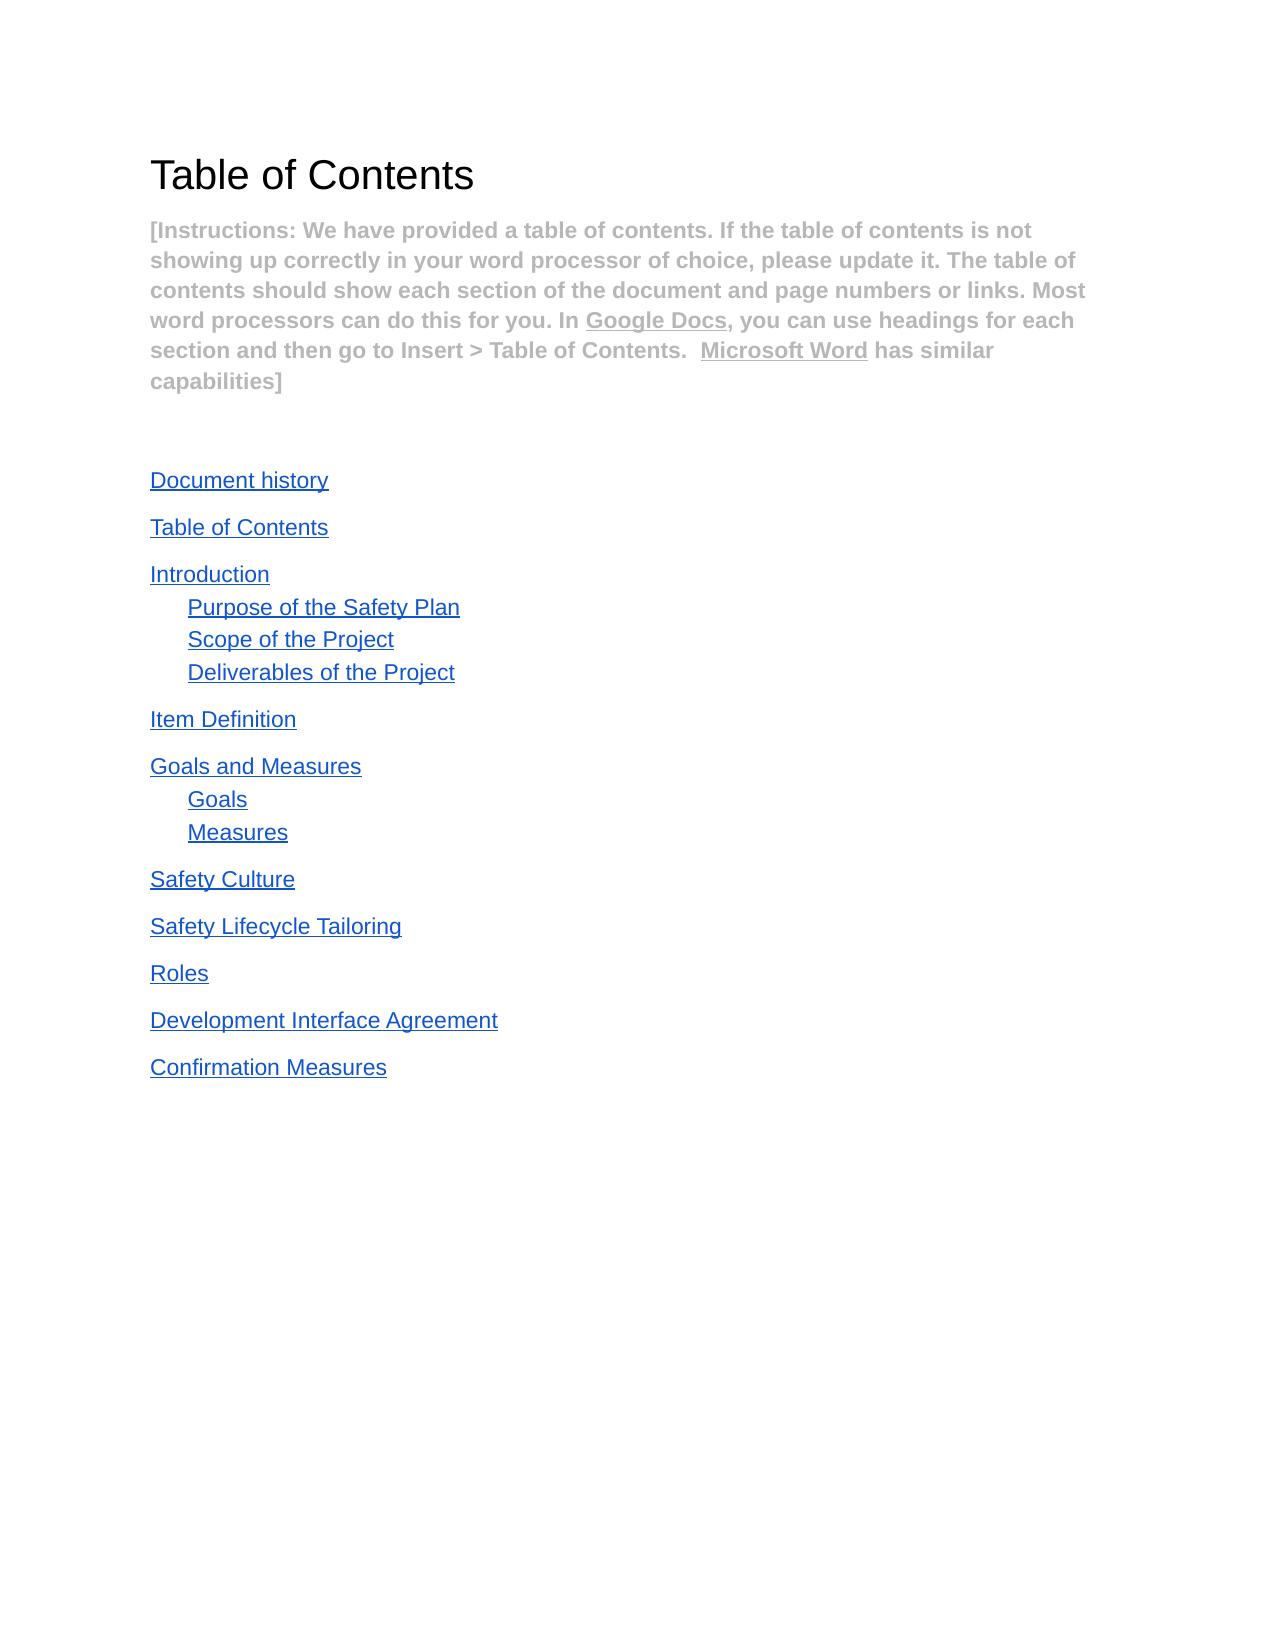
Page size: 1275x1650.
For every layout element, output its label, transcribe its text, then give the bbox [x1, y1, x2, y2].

text Confirmation Measures [150, 1054, 1125, 1081]
text Document history [150, 467, 1125, 493]
text Goals [187, 786, 1125, 812]
text Development Interface Agreement [150, 1007, 1125, 1033]
text Goals and Measures [150, 753, 1125, 779]
text Table of Contents [150, 514, 1125, 540]
text Purpose of the Safety Plan [187, 594, 1125, 620]
subtitle Table of Contents [150, 150, 1125, 198]
text Roles [150, 960, 1125, 986]
text Introduction [150, 561, 1125, 587]
text Deliverables of the Project [187, 659, 1125, 685]
text [Instructions: We have provided a table of contents. If the table of contents is not showing up correctly in your word processor of choice, please update it. The table of contents should show each section of the document and page numbers or links. Most word processors can do this for you. In Google Docs, you can use headings for each section and then go to Insert > Table of Contents. Microsoft Word has similar capabilities] [150, 217, 1125, 394]
text Safety Lifecycle Tailoring [150, 913, 1125, 939]
text Measures [187, 818, 1125, 845]
text Scope of the Project [187, 626, 1125, 653]
text Item Definition [150, 706, 1125, 732]
text Safety Culture [150, 866, 1125, 892]
